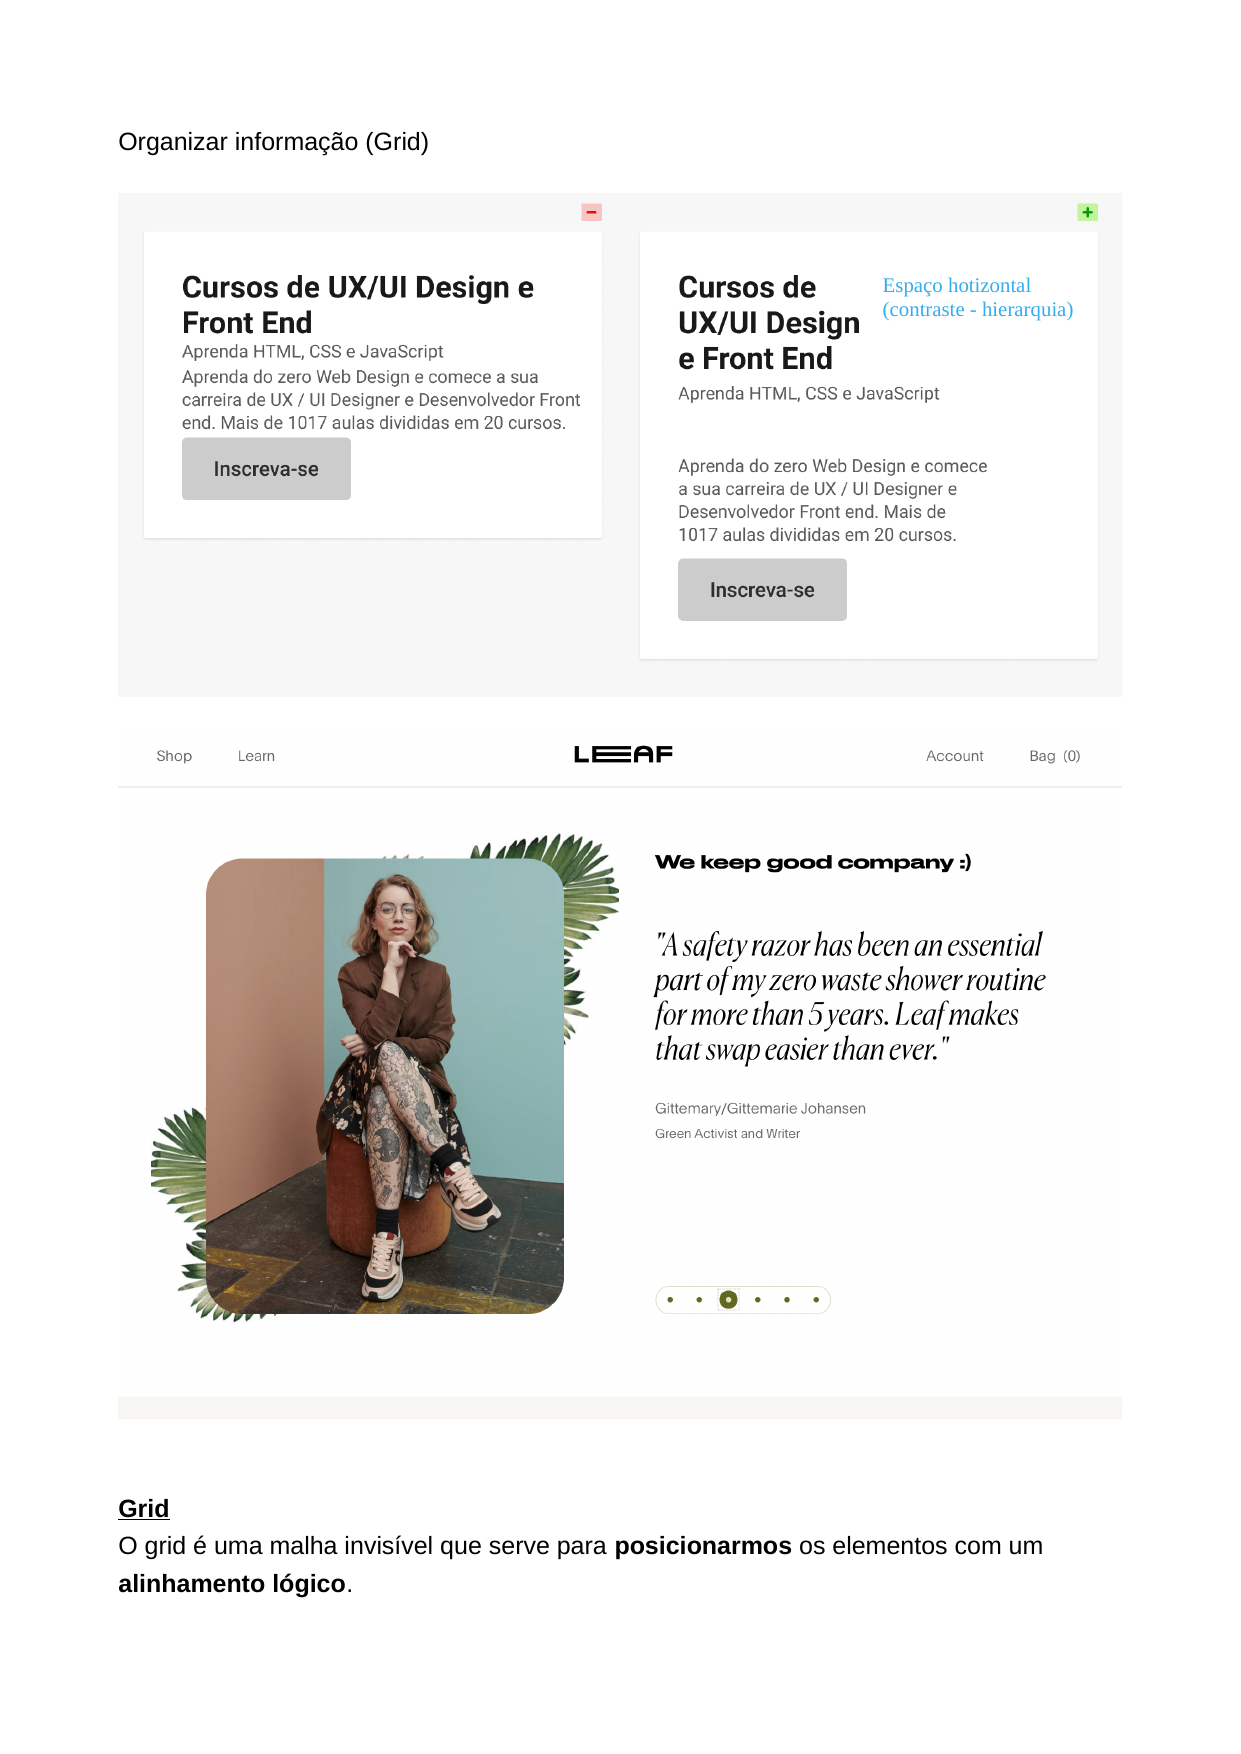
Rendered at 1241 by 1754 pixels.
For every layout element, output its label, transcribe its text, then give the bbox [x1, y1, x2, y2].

text O grid é uma malha invisível que serve para posicionarmos os elementos com um alinhamento lógico. [118, 1522, 1122, 1597]
text Organizar informação (Grid) [118, 118, 1122, 156]
text Grid [118, 1485, 1122, 1522]
picture [118, 725, 1123, 1419]
picture [118, 193, 1123, 697]
